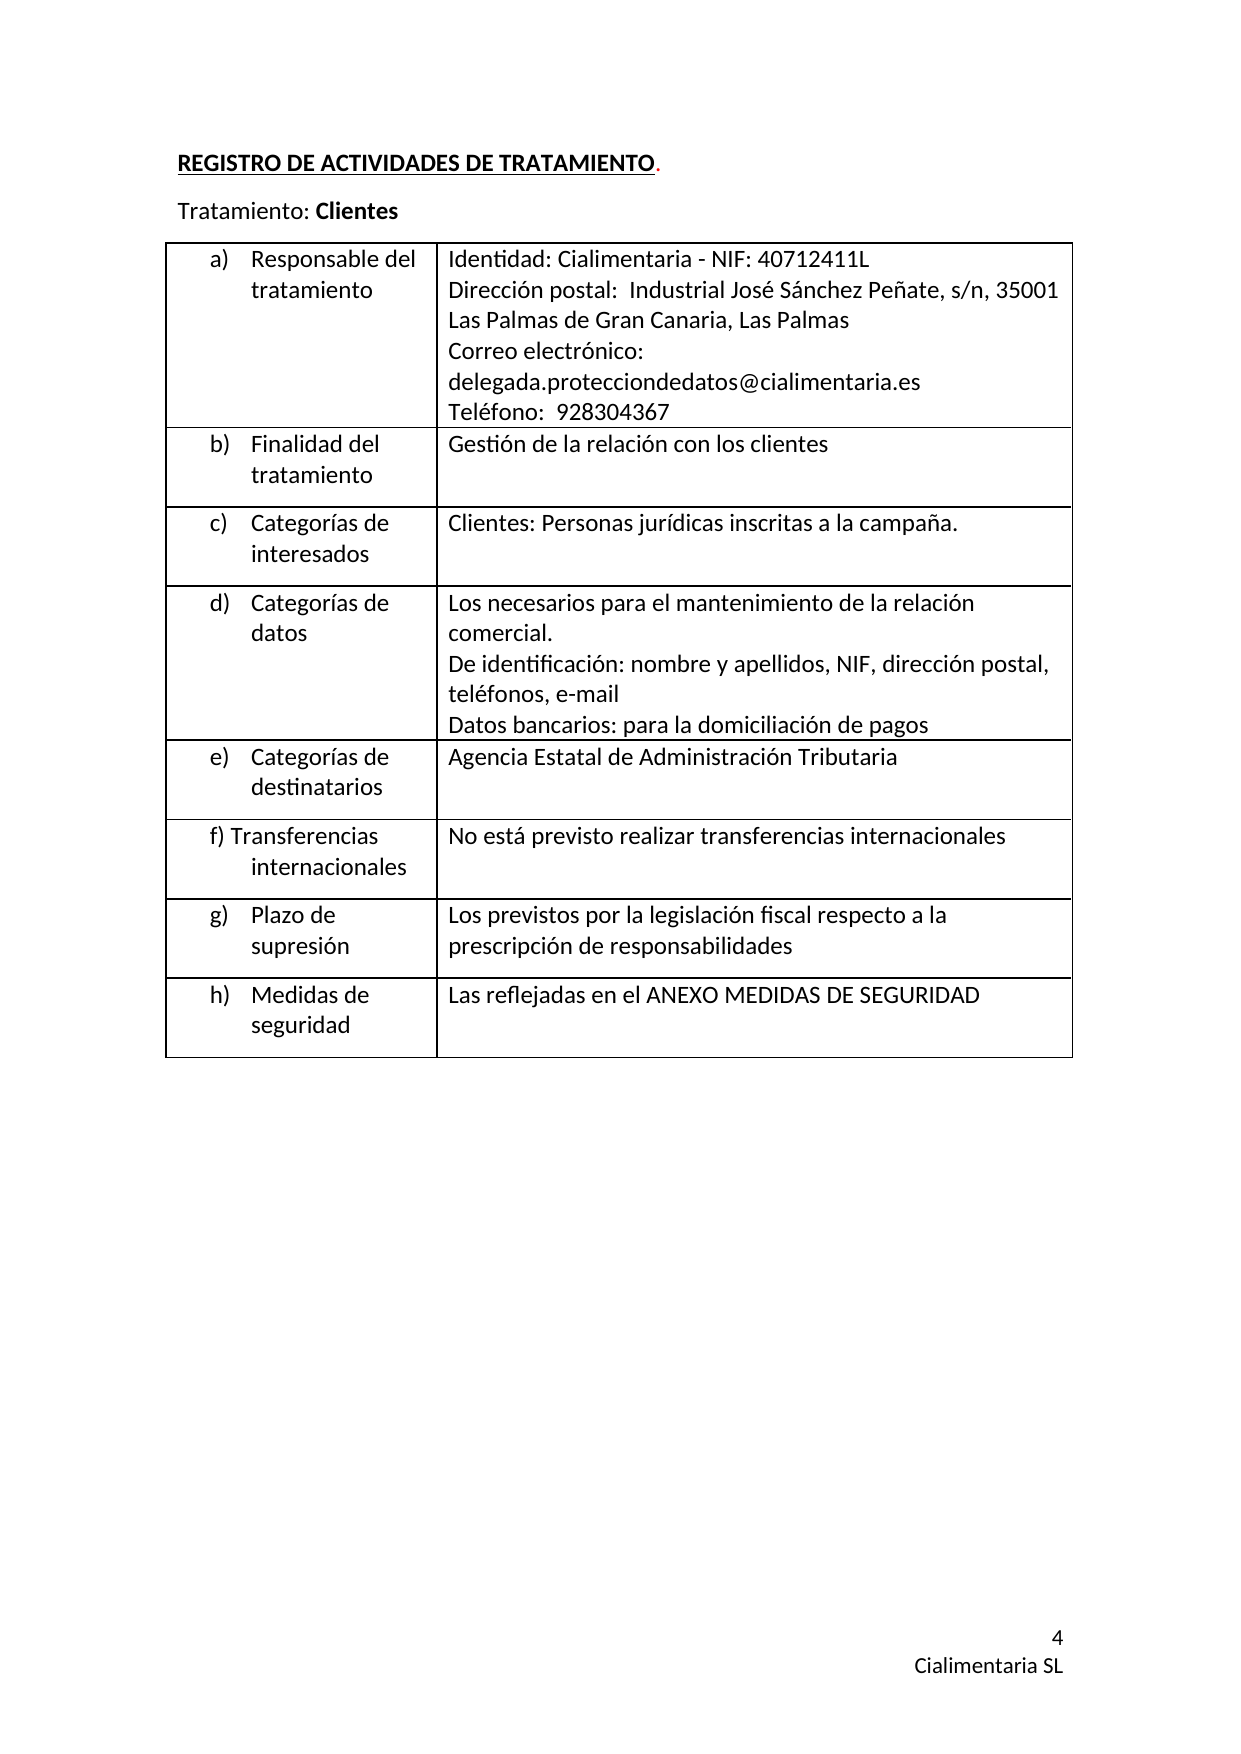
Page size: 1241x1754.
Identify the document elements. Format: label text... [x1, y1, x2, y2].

table_cell b) Finalidad del tratamiento [167, 428, 436, 506]
table_cell c) Categorías de interesados [167, 508, 436, 585]
table_cell g) Plazo de supresión [167, 900, 436, 977]
table_cell Agencia Estatal de Administración Tributaria [438, 739, 1072, 819]
table_cell d) Categorías de datos [167, 587, 436, 739]
table_cell Clientes: Personas jurídicas inscritas a la campaña. [438, 506, 1072, 585]
table_cell h) Medidas de seguridad [167, 979, 436, 1056]
text REGISTRO DE ACTIVIDADES DE TRATAMIENTO. [177, 148, 1063, 178]
table_cell e) Categorías de destinatarios [167, 741, 436, 819]
table_cell Las reflejadas en el ANEXO MEDIDAS DE SEGURIDAD [438, 977, 1072, 1056]
text Tratamiento: Clientes [177, 195, 1063, 225]
table_header a) Responsable del tratamiento [167, 244, 436, 427]
table_cell f) Transferencias internacionales [167, 820, 436, 898]
table_header Identidad: Cialimentaria - NIF: 40712411L Dirección postal: Industrial José Sánchez Peñate, s/n, 35001 Las Palmas de Gran Canaria, Las Palmas Correo electrónico: delegada.protecciondedatos@cialimentaria.es Teléfono: 928304367 [438, 244, 1072, 427]
table_cell Los necesarios para el mantenimiento de la relación comercial. De identificación: nombre y apellidos, NIF, dirección postal, teléfonos, e-mail Datos bancarios: para la domiciliación de pagos [438, 585, 1072, 739]
table_cell Gestión de la relación con los clientes [438, 427, 1072, 506]
table_cell Los previstos por la legislación fiscal respecto a la prescripción de responsabilidades [438, 898, 1072, 977]
table_cell No está previsto realizar transferencias internacionales [438, 819, 1072, 898]
